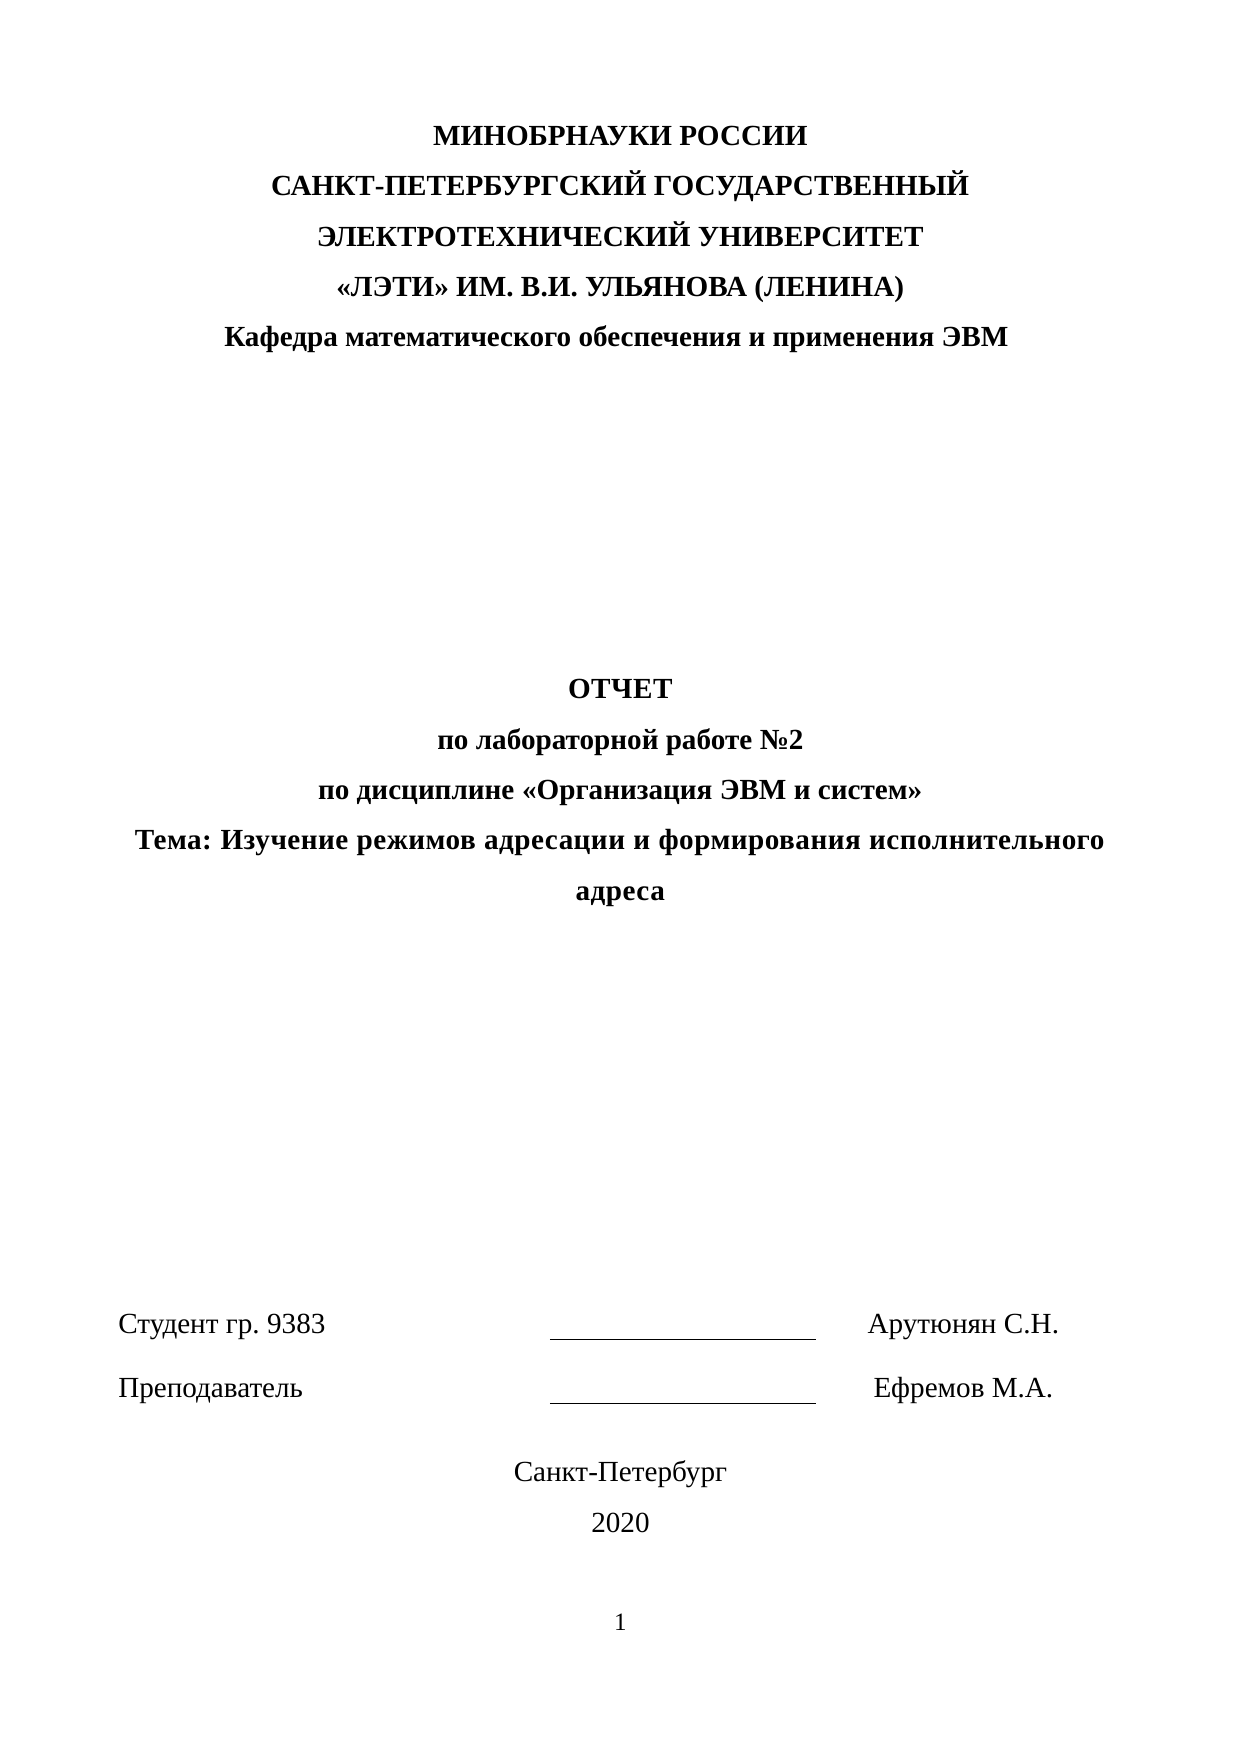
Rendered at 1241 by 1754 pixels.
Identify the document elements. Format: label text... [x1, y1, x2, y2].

table_header [550, 1275, 816, 1339]
table_header Студент гр. 9383 [107, 1275, 550, 1339]
table_cell Ефремов М.А. [816, 1339, 1111, 1403]
text по дисциплине «Организация ЭВМ и систем» [118, 772, 1122, 806]
table_cell [550, 1340, 816, 1403]
text Санкт-Петербург [118, 1454, 1122, 1488]
text Санкт-Петербургский государственный электротехнический университет [118, 168, 1122, 252]
text Кафедра математического обеспечения и применения ЭВМ [118, 319, 1122, 353]
text отчет [118, 672, 1122, 705]
table_header Арутюнян С.Н. [816, 1275, 1111, 1339]
text Тема: Изучение режимов адресации и формирования исполнительного адреса [118, 822, 1122, 906]
table_cell Преподаватель [107, 1339, 550, 1403]
text по лабораторной работе №2 [118, 722, 1122, 755]
text 2020 [118, 1505, 1122, 1538]
text МИНОБРНАУКИ РОССИИ [118, 118, 1122, 152]
text «ЛЭТИ» им. В.И. Ульянова (Ленина) [118, 269, 1122, 303]
